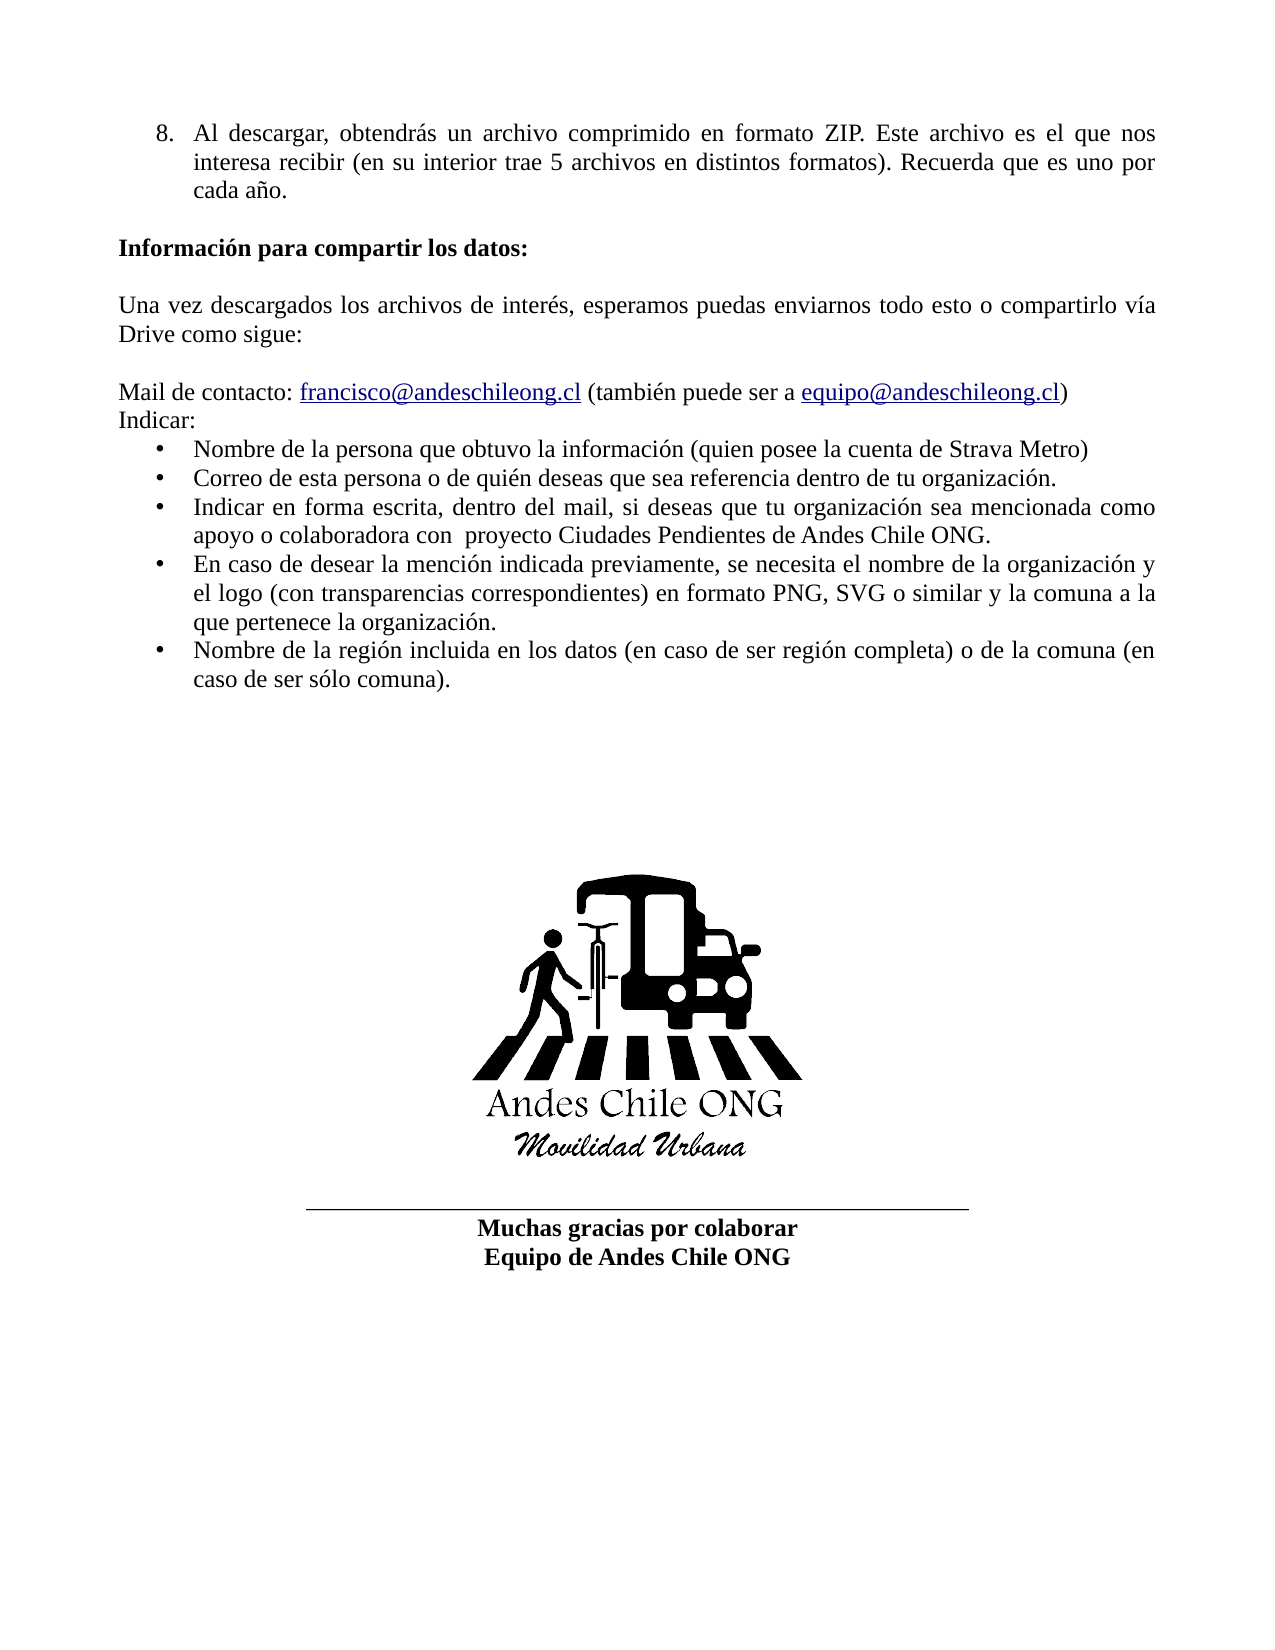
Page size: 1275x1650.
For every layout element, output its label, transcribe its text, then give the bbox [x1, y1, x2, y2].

picture [463, 836, 812, 1185]
list Indicar en forma escrita, dentro del mail, si deseas que tu organización sea mencionada como apoyo o colaboradora con proyecto Ciudades Pendientes de Andes Chile ONG. [156, 492, 1157, 549]
text _____________________________________________________ [118, 952, 1157, 1213]
text Indicar: [118, 406, 1157, 434]
list Nombre de la región incluida en los datos (en caso de ser región completa) o de la comuna (en caso de ser sólo comuna). [156, 636, 1157, 693]
text Muchas gracias por colaborar [118, 1213, 1157, 1242]
text Una vez descargados los archivos de interés, esperamos puedas enviarnos todo esto o compartirlo vía Drive como sigue: [118, 291, 1157, 348]
list Correo de esta persona o de quién deseas que sea referencia dentro de tu organización. [156, 463, 1157, 492]
list Nombre de la persona que obtuvo la información (quien posee la cuenta de Strava Metro) [156, 434, 1157, 463]
text Equipo de Andes Chile ONG [118, 1242, 1157, 1271]
text Información para compartir los datos: [118, 233, 1157, 262]
text Mail de contacto: francisco@andeschileong.cl (también puede ser a equipo@andeschileong.cl) [118, 377, 1157, 406]
list En caso de desear la mención indicada previamente, se necesita el nombre de la organización y el logo (con transparencias correspondientes) en formato PNG, SVG o similar y la comuna a la que pertenece la organización. [156, 549, 1157, 636]
list Al descargar, obtendrás un archivo comprimido en formato ZIP. Este archivo es el que nos interesa recibir (en su interior trae 5 archivos en distintos formatos). Recuerda que es uno por cada año. [156, 118, 1157, 204]
